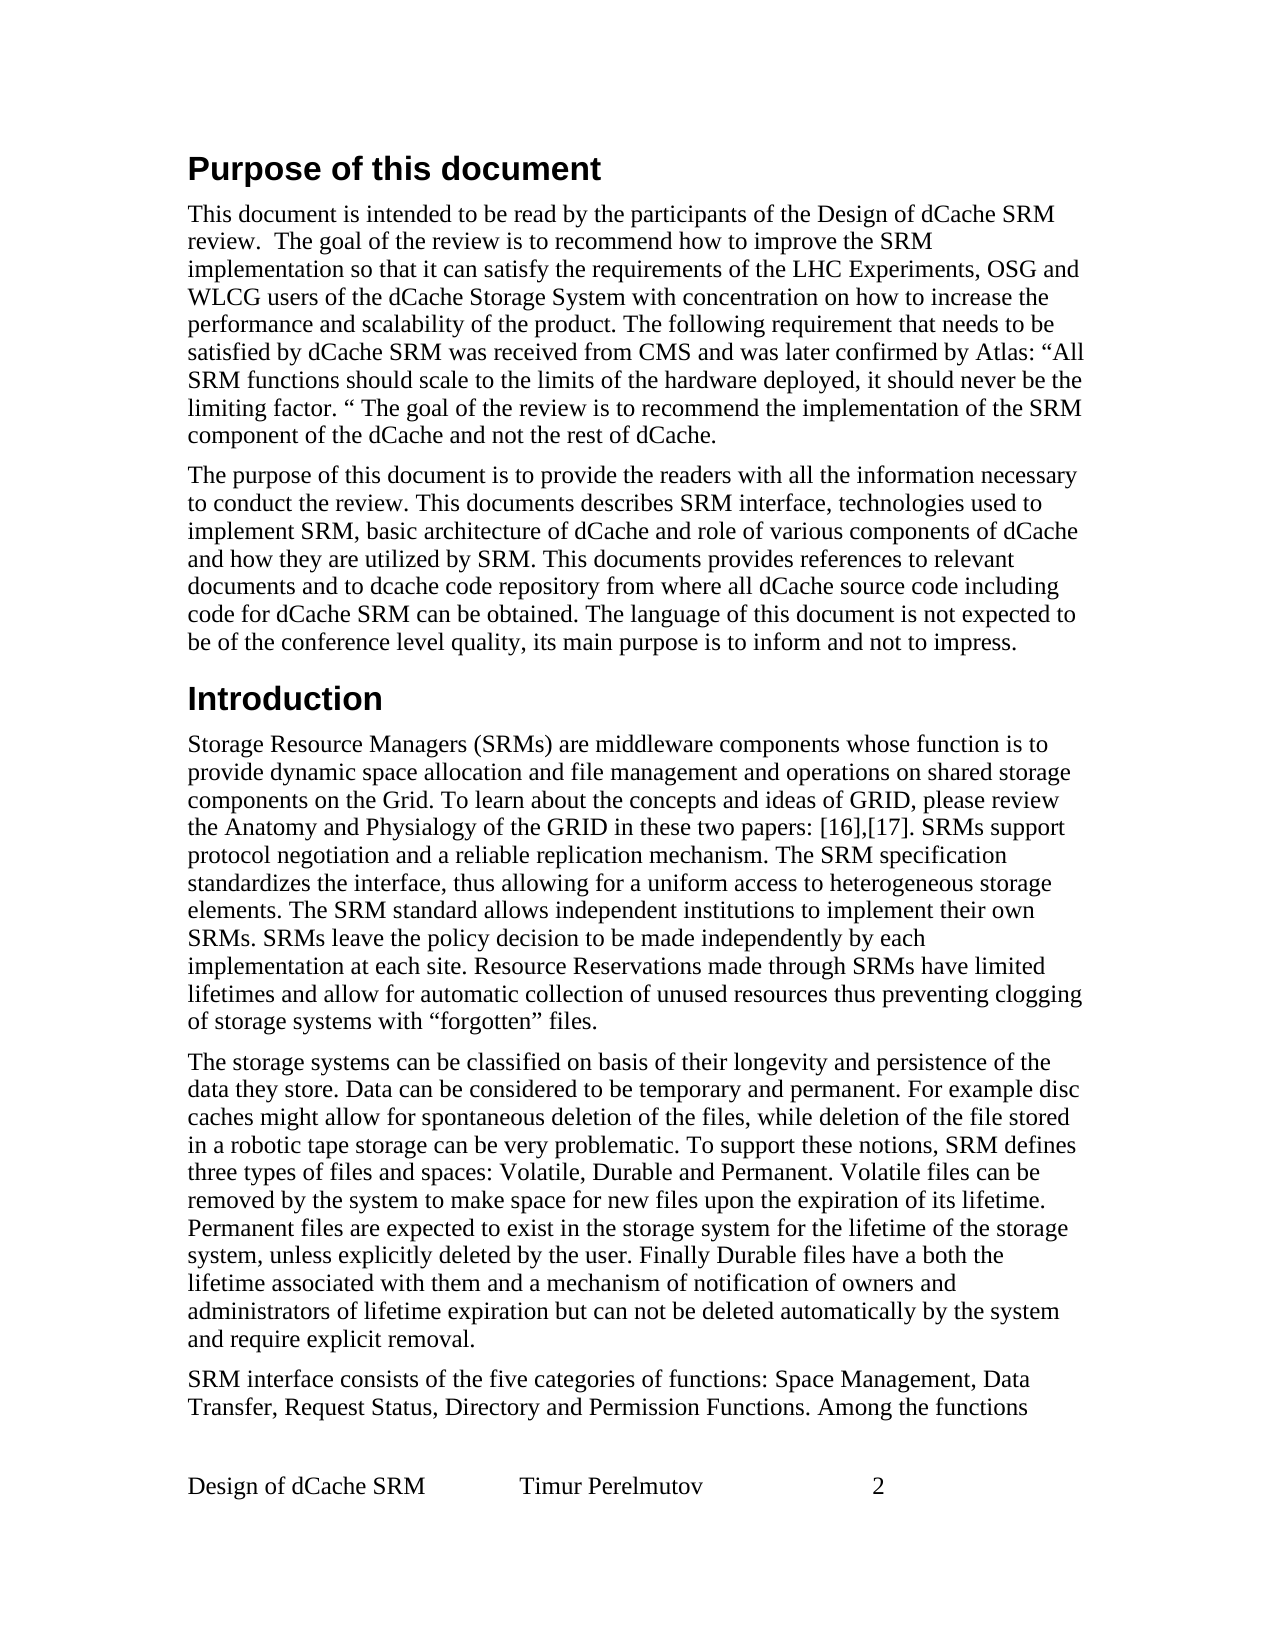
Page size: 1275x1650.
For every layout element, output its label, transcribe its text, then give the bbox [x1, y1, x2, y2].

text SRM interface consists of the five categories of functions: Space Management, Data Transfer, Request Status, Directory and Permission Functions. Among the functions [187, 1365, 1087, 1420]
text This document is intended to be read by the participants of the Design of dCache SRM review. The goal of the review is to recommend how to improve the SRM implementation so that it can satisfy the requirements of the LHC Experiments, OSG and WLCG users of the dCache Storage System with concentration on how to increase the performance and scalability of the product. The following requirement that needs to be satisfied by dCache SRM was received from CMS and was later confirmed by Atlas: “All SRM functions should scale to the limits of the hardware deployed, it should never be the limiting factor. “ The goal of the review is to recommend the implementation of the SRM component of the dCache and not the rest of dCache. [187, 200, 1087, 449]
text Storage Resource Managers (SRMs) are middleware components whose function is to provide dynamic space allocation and file management and operations on shared storage components on the Grid. To learn about the concepts and ideas of GRID, please review the Anatomy and Physialogy of the GRID in these two papers: [16],[17]. SRMs support protocol negotiation and a reliable replication mechanism. The SRM specification standardizes the interface, thus allowing for a uniform access to heterogeneous storage elements. The SRM standard allows independent institutions to implement their own SRMs. SRMs leave the policy decision to be made independently by each implementation at each site. Resource Reservations made through SRMs have limited lifetimes and allow for automatic collection of unused resources thus preventing clogging of storage systems with “forgotten” files. [187, 730, 1087, 1035]
text The storage systems can be classified on basis of their longevity and persistence of the data they store. Data can be considered to be temporary and permanent. For example disc caches might allow for spontaneous deletion of the files, while deletion of the file stored in a robotic tape storage can be very problematic. To support these notions, SRM defines three types of files and spaces: Volatile, Durable and Permanent. Volatile files can be removed by the system to make space for new files upon the expiration of its lifetime. Permanent files are expected to exist in the storage system for the lifetime of the storage system, unless explicitly deleted by the user. Finally Durable files have a both the lifetime associated with them and a mechanism of notification of owners and administrators of lifetime expiration but can not be deleted automatically by the system and require explicit removal. [187, 1048, 1087, 1352]
subtitle Introduction [187, 681, 1087, 718]
text The purpose of this document is to provide the readers with all the information necessary to conduct the review. This documents describes SRM interface, technologies used to implement SRM, basic architecture of dCache and role of various components of dCache and how they are utilized by SRM. This documents provides references to relevant documents and to dcache code repository from where all dCache source code including code for dCache SRM can be obtained. The language of this document is not expected to be of the conference level quality, its main purpose is to inform and not to impress. [187, 462, 1087, 656]
subtitle Purpose of this document [187, 150, 1087, 187]
